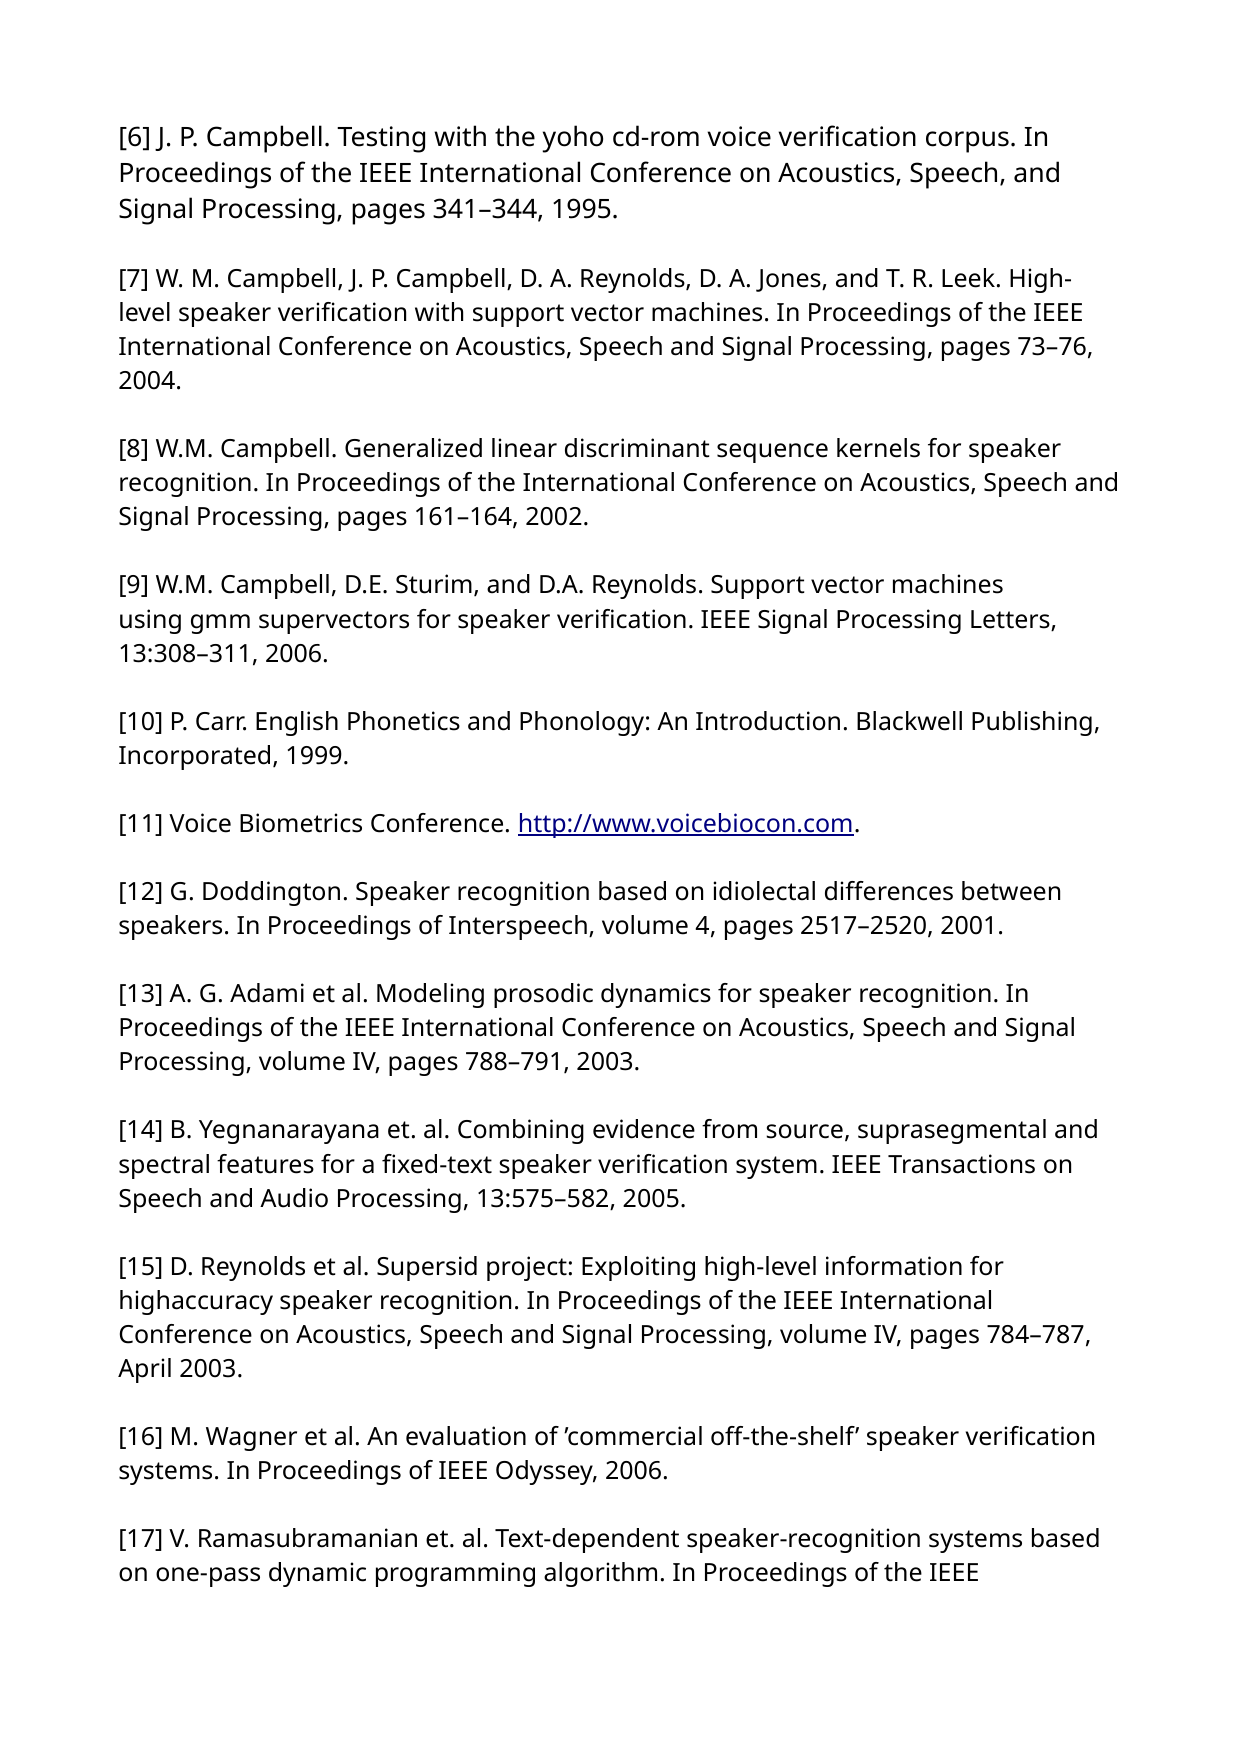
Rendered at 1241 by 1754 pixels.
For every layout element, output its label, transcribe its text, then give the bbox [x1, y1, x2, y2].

text [6] J. P. Campbell. Testing with the yoho cd-rom voice verification corpus. In Proceedings of the IEEE International Conference on Acoustics, Speech, and Signal Processing, pages 341–344, 1995. [118, 118, 1122, 227]
text [8] W.M. Campbell. Generalized linear discriminant sequence kernels for speaker recognition. In Proceedings of the International Conference on Acoustics, Speech and Signal Processing, pages 161–164, 2002. [118, 431, 1122, 533]
text [7] W. M. Campbell, J. P. Campbell, D. A. Reynolds, D. A. Jones, and T. R. Leek. High-level speaker verification with support vector machines. In Proceedings of the IEEE International Conference on Acoustics, Speech and Signal Processing, pages 73–76, 2004. [118, 261, 1122, 397]
text [11] Voice Biometrics Conference. http://www.voicebiocon.com. [118, 806, 1122, 840]
text [13] A. G. Adami et al. Modeling prosodic dynamics for speaker recognition. In Proceedings of the IEEE International Conference on Acoustics, Speech and Signal Processing, volume IV, pages 788–791, 2003. [118, 976, 1122, 1078]
text [17] V. Ramasubramanian et. al. Text-dependent speaker-recognition systems based on one-pass dynamic programming algorithm. In Proceedings of the IEEE [118, 1521, 1122, 1589]
text [14] B. Yegnanarayana et. al. Combining evidence from source, suprasegmental and spectral features for a fixed-text speaker verification system. IEEE Transactions on Speech and Audio Processing, 13:575–582, 2005. [118, 1112, 1122, 1214]
text [10] P. Carr. English Phonetics and Phonology: An Introduction. Blackwell Publishing, Incorporated, 1999. [118, 703, 1122, 772]
text [16] M. Wagner et al. An evaluation of ’commercial off-the-shelf’ speaker verification systems. In Proceedings of IEEE Odyssey, 2006. [118, 1419, 1122, 1487]
text [12] G. Doddington. Speaker recognition based on idiolectal differences between speakers. In Proceedings of Interspeech, volume 4, pages 2517–2520, 2001. [118, 874, 1122, 942]
text using gmm supervectors for speaker verification. IEEE Signal Processing Letters, 13:308–311, 2006. [118, 601, 1122, 669]
text [15] D. Reynolds et al. Supersid project: Exploiting high-level information for highaccuracy speaker recognition. In Proceedings of the IEEE International Conference on Acoustics, Speech and Signal Processing, volume IV, pages 784–787, April 2003. [118, 1248, 1122, 1385]
text [9] W.M. Campbell, D.E. Sturim, and D.A. Reynolds. Support vector machines [118, 567, 1122, 601]
